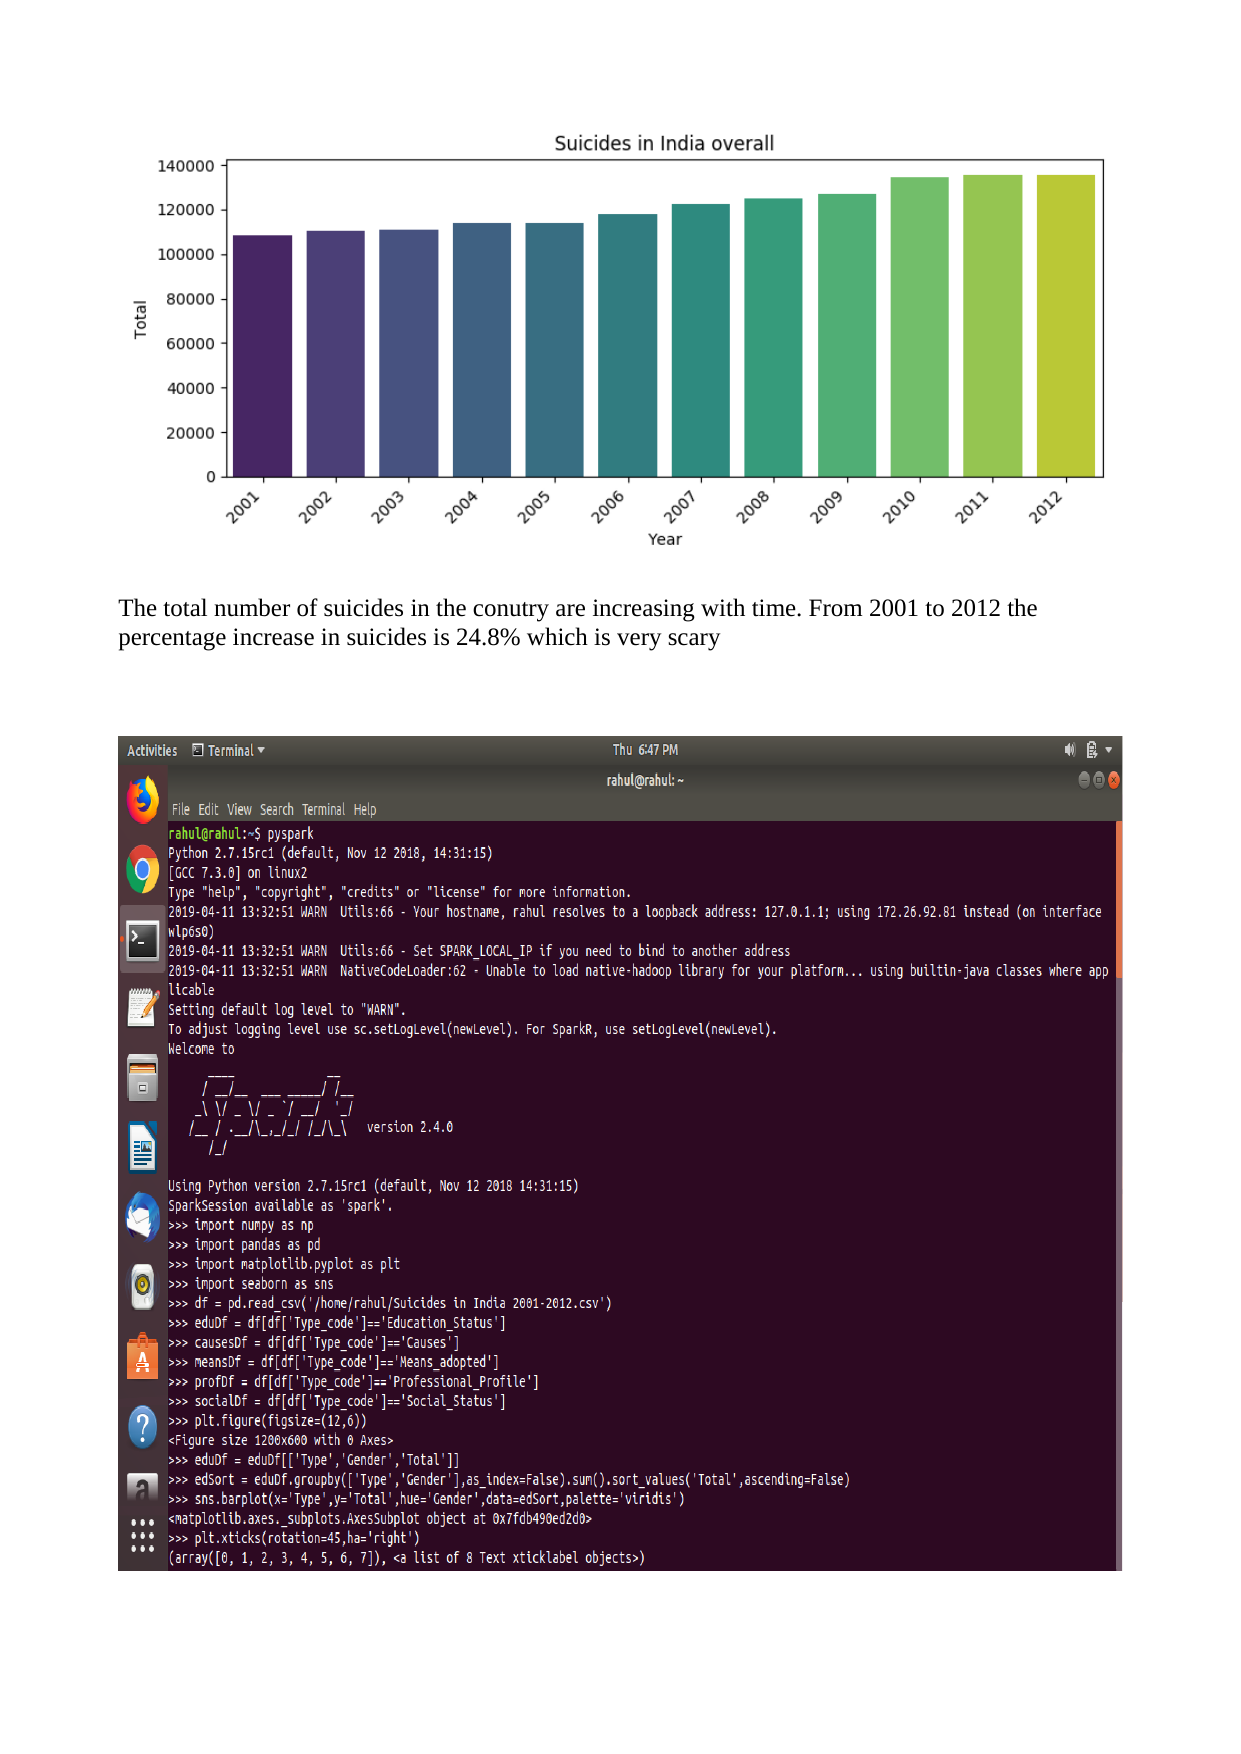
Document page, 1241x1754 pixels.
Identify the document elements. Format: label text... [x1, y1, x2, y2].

picture [118, 736, 1123, 1571]
picture [118, 118, 1123, 565]
text The total number of suicides in the conutry are increasing with time. From 2001 to 2012 the percentage increase in suicides is 24.8% which is very scary [118, 593, 1122, 651]
